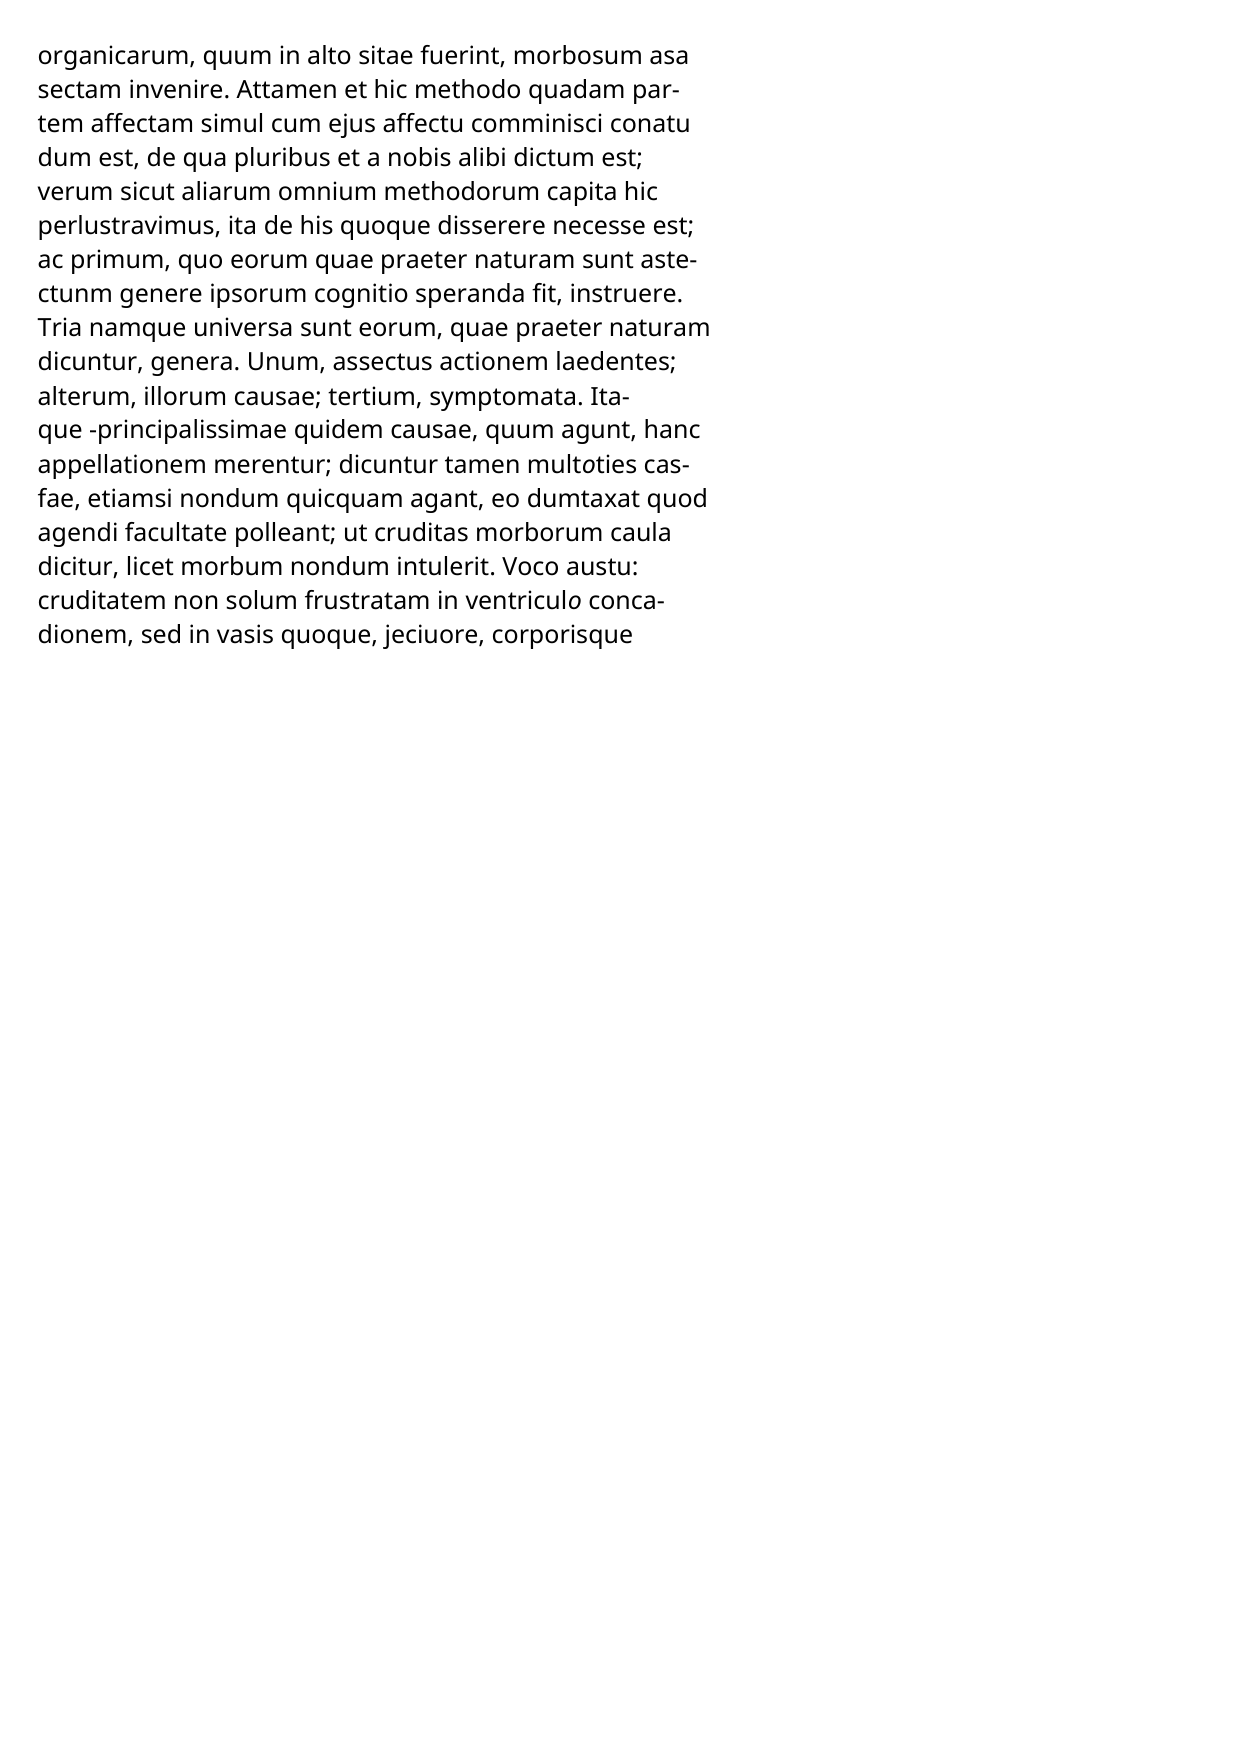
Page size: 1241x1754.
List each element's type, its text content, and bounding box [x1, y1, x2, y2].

text organicarum, quum in alto sitae fuerint, morbosum asa sectam invenire. Attamen et hic methodo quadam par- tem affectam simul cum ejus affectu comminisci conatu dum est, de qua pluribus et a nobis alibi dictum est; verum sicut aliarum omnium methodorum capita hic perlustravimus, ita de his quoque disserere necesse est; ac primum, quo eorum quae praeter naturam sunt aste- ctunm genere ipsorum cognitio speranda fit, instruere. Tria namque universa sunt eorum, quae praeter naturam dicuntur, genera. Unum, assectus actionem laedentes; alterum, illorum causae; tertium, symptomata. Ita- que -principalissimae quidem causae, quum agunt, hanc appellationem merentur; dicuntur tamen multoties cas- fae, etiamsi nondum quicquam agant, eo dumtaxat quod agendi facultate polleant; ut cruditas morborum caula dicitur, licet morbum nondum intulerit. Voco austu: cruditatem non solum frustratam in ventriculo conca- dionem, sed in vasis quoque, jeciuore, corporisque [37, 37, 1203, 651]
